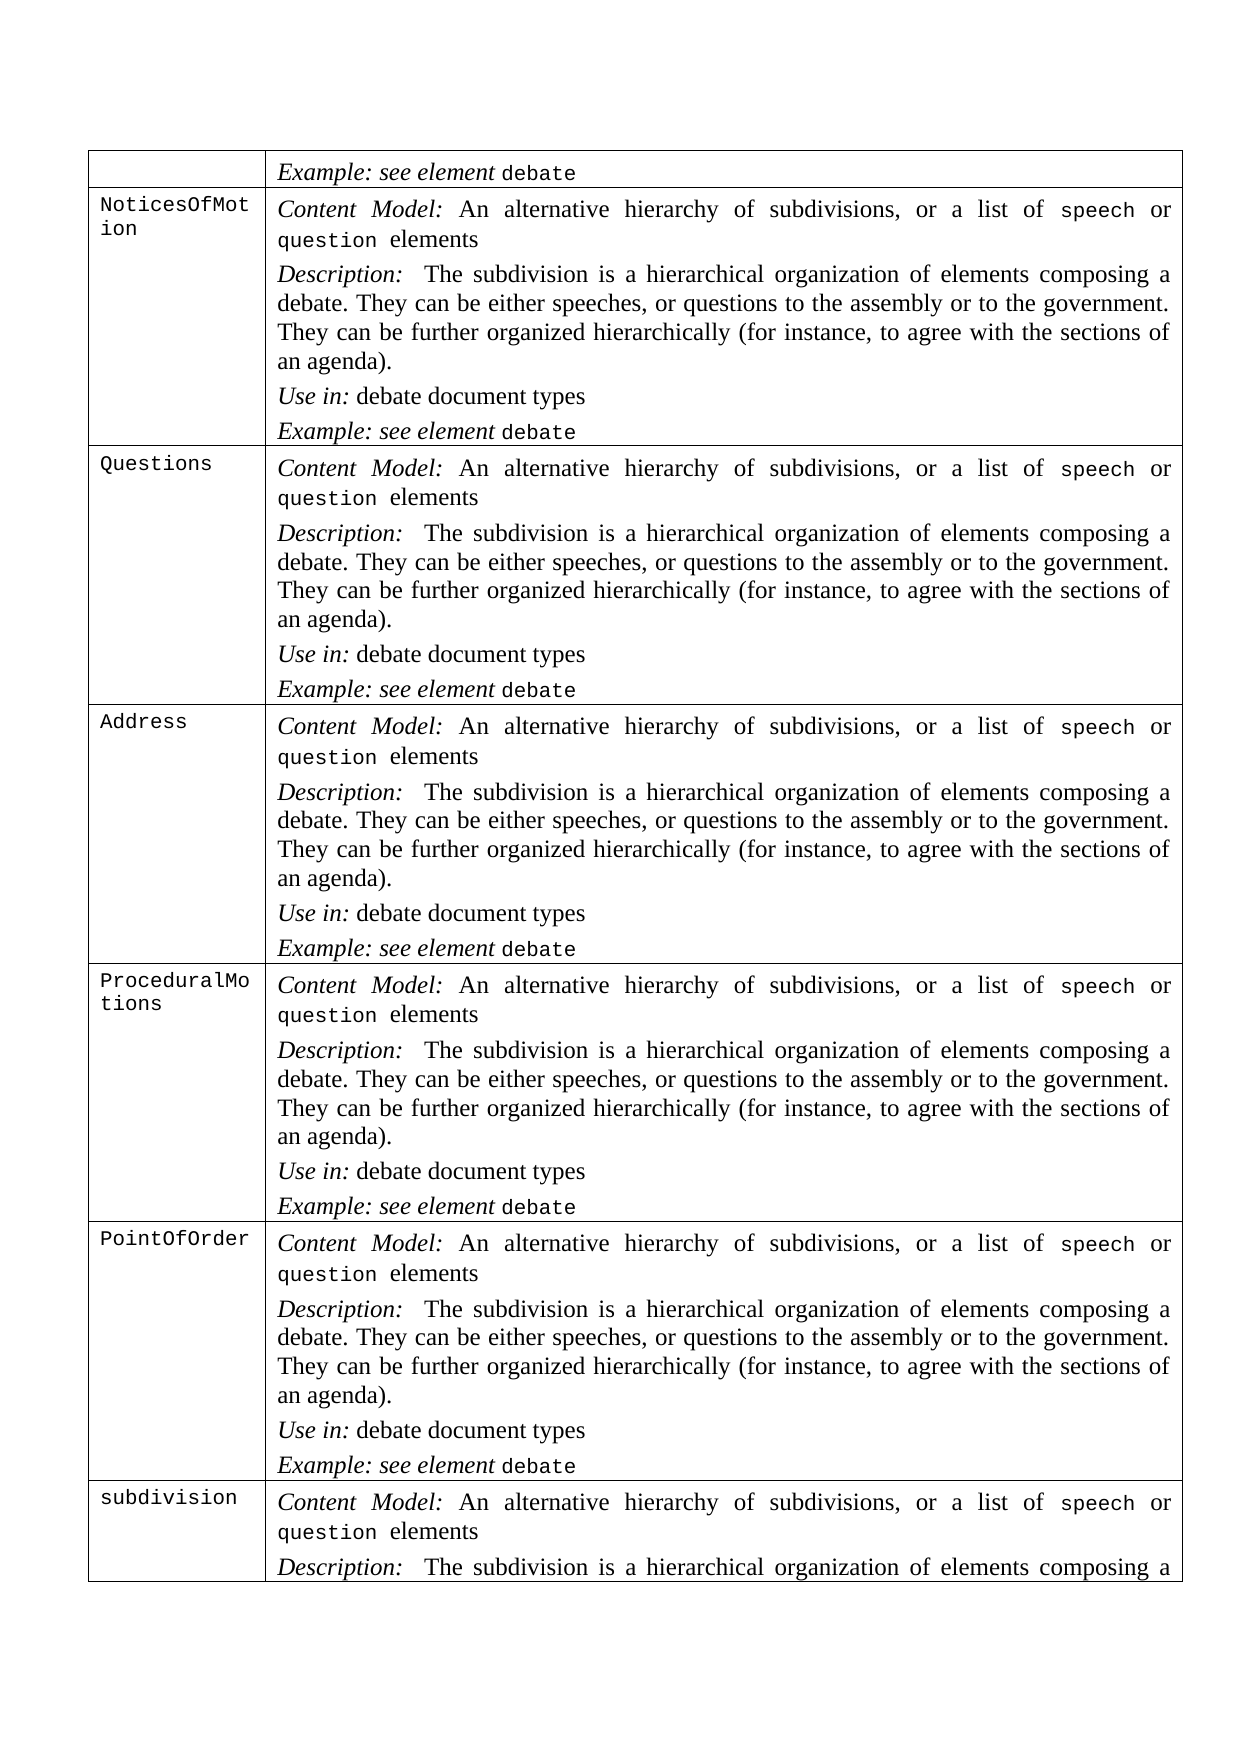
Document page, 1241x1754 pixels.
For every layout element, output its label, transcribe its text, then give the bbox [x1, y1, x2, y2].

table_cell subdivision [89, 1481, 265, 1581]
table_cell Content Model: An alternative hierarchy of subdivisions, or a list of speech or question elements Description: The subdivision is a hierarchical organization of elements composing a debate. They can be either speeches, or questions to the assembly or to the government. They can be further organized hierarchically (for instance, to agree with the sections of an agenda). Use in: debate document types Example: see element debate [266, 446, 1182, 704]
table_cell NoticesOfMotion [89, 188, 265, 445]
table_cell Content Model: An alternative hierarchy of subdivisions, or a list of speech or question elements Description: The subdivision is a hierarchical organization of elements composing a debate. They can be either speeches, or questions to the assembly or to the government. They can be further organized hierarchically (for instance, to agree with the sections of an agenda). Use in: debate document types Example: see element debate [266, 188, 1182, 445]
table_cell Questions [89, 446, 265, 704]
table_cell PointOfOrder [89, 1222, 265, 1479]
table_cell ProceduralMotions [89, 964, 265, 1221]
table_cell [89, 151, 265, 187]
table_cell Address [89, 705, 265, 962]
table_cell Content Model: An alternative hierarchy of subdivisions, or a list of speech or question elements Description: The subdivision is a hierarchical organization of elements composing a debate. They can be either speeches, or questions to the assembly or to the government. They can be further organized hierarchically (for instance, to agree with the sections of an agenda). Use in: debate document types Example: see element debate [266, 1222, 1182, 1479]
table_cell Example: see element debate [266, 151, 1182, 187]
table_cell Content Model: An alternative hierarchy of subdivisions, or a list of speech or question elements Description: The subdivision is a hierarchical organization of elements composing a [266, 1481, 1182, 1581]
table_cell Content Model: An alternative hierarchy of subdivisions, or a list of speech or question elements Description: The subdivision is a hierarchical organization of elements composing a debate. They can be either speeches, or questions to the assembly or to the government. They can be further organized hierarchically (for instance, to agree with the sections of an agenda). Use in: debate document types Example: see element debate [266, 964, 1182, 1221]
table_cell Content Model: An alternative hierarchy of subdivisions, or a list of speech or question elements Description: The subdivision is a hierarchical organization of elements composing a debate. They can be either speeches, or questions to the assembly or to the government. They can be further organized hierarchically (for instance, to agree with the sections of an agenda). Use in: debate document types Example: see element debate [266, 705, 1182, 962]
